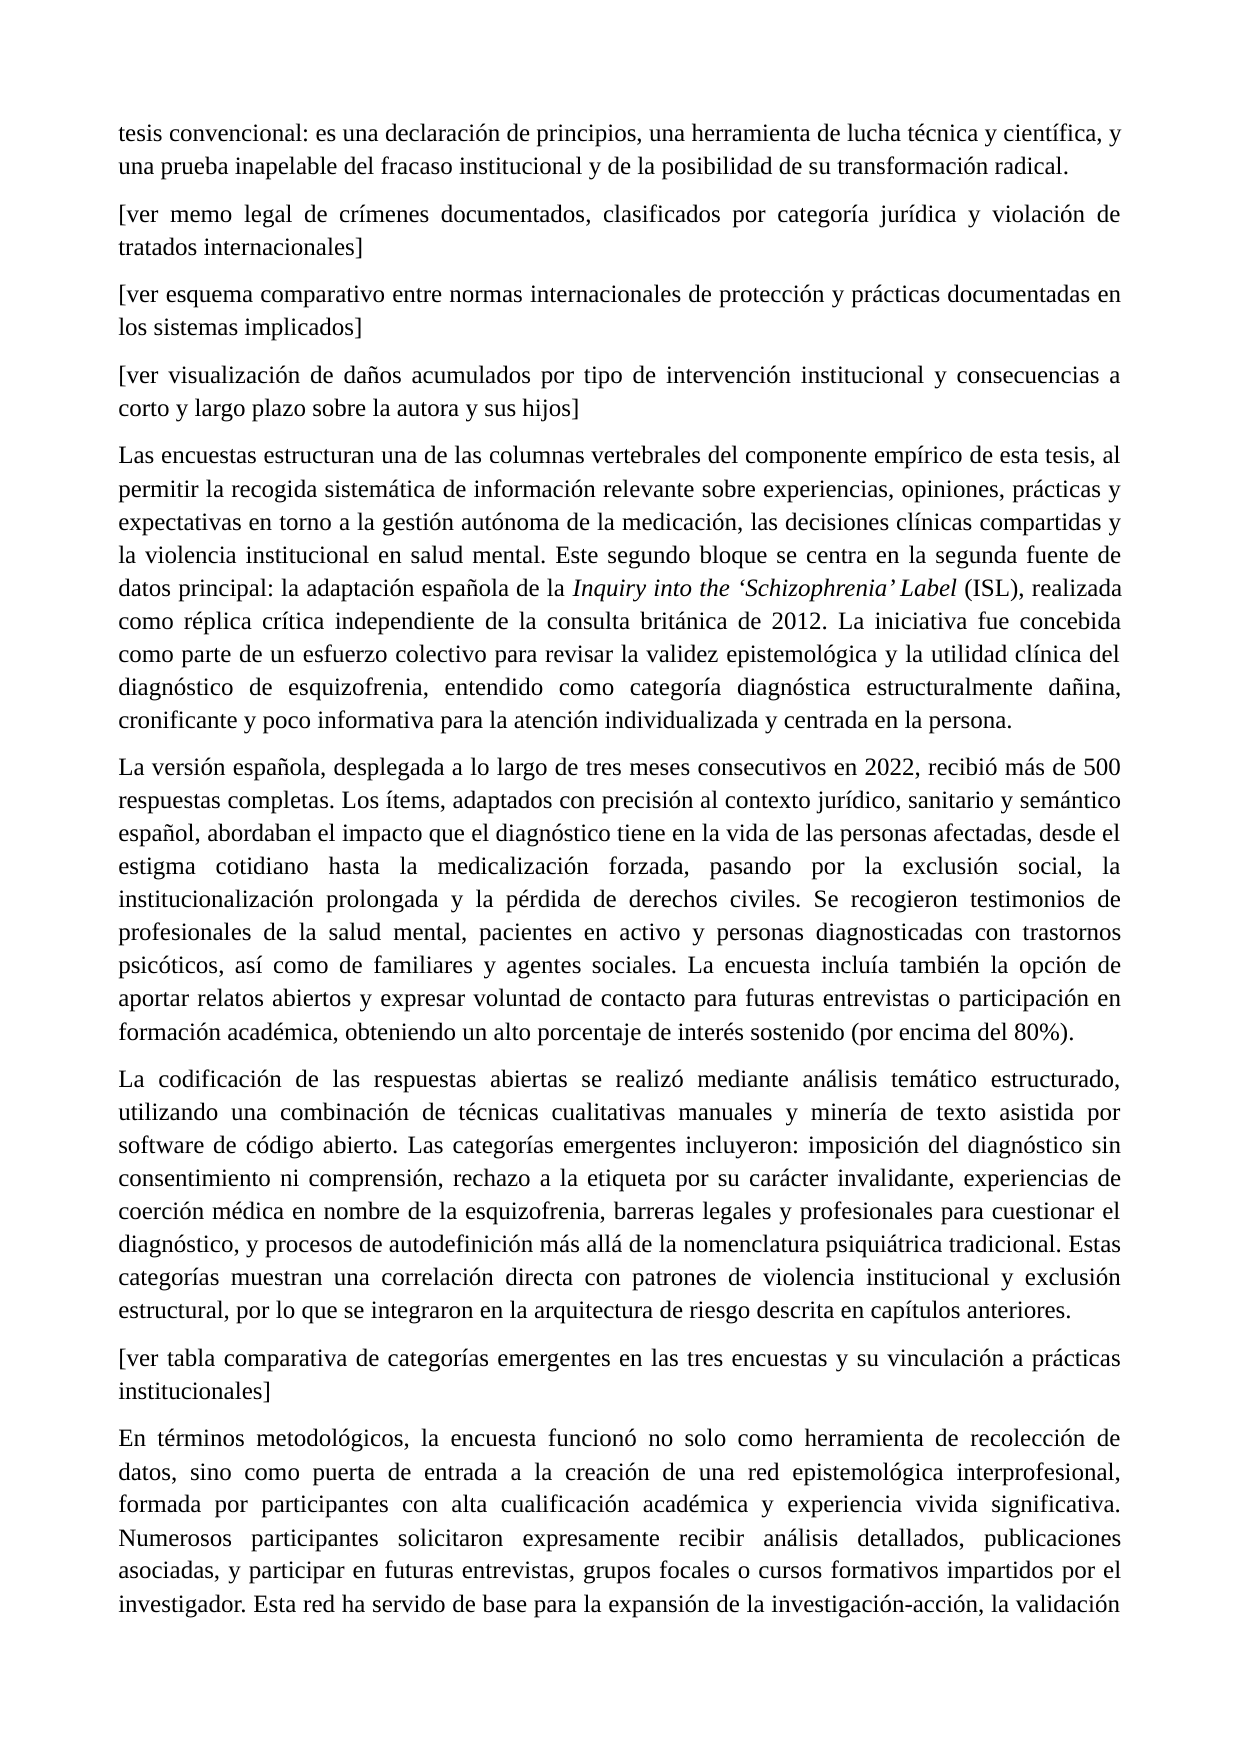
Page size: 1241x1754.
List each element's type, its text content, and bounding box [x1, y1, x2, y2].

text [ver tabla comparativa de categorías emergentes en las tres encuestas y su vinculación a prácticas institucionales] [118, 1343, 1122, 1405]
text En términos metodológicos, la encuesta funcionó no solo como herramienta de recolección de datos, sino como puerta de entrada a la creación de una red epistemológica interprofesional, formada por participantes con alta cualificación académica y experiencia vivida significativa. Numerosos participantes solicitaron expresamente recibir análisis detallados, publicaciones asociadas, y participar en futuras entrevistas, grupos focales o cursos formativos impartidos por el investigador. Esta red ha servido de base para la expansión de la investigación-acción, la validación [118, 1423, 1122, 1617]
text tesis convencional: es una declaración de principios, una herramienta de lucha técnica y científica, y una prueba inapelable del fracaso institucional y de la posibilidad de su transformación radical. [118, 118, 1122, 180]
text La versión española, desplegada a lo largo de tres meses consecutivos en 2022, recibió más de 500 respuestas completas. Los ítems, adaptados con precisión al contexto jurídico, sanitario y semántico español, abordaban el impacto que el diagnóstico tiene en la vida de las personas afectadas, desde el estigma cotidiano hasta la medicalización forzada, pasando por la exclusión social, la institucionalización prolongada y la pérdida de derechos civiles. Se recogieron testimonios de profesionales de la salud mental, pacientes en activo y personas diagnosticadas con trastornos psicóticos, así como de familiares y agentes sociales. La encuesta incluía también la opción de aportar relatos abiertos y expresar voluntad de contacto para futuras entrevistas o participación en formación académica, obteniendo un alto porcentaje de interés sostenido (por encima del 80%). [118, 752, 1122, 1045]
text La codificación de las respuestas abiertas se realizó mediante análisis temático estructurado, utilizando una combinación de técnicas cualitativas manuales y minería de texto asistida por software de código abierto. Las categorías emergentes incluyeron: imposición del diagnóstico sin consentimiento ni comprensión, rechazo a la etiqueta por su carácter invalidante, experiencias de coerción médica en nombre de la esquizofrenia, barreras legales y profesionales para cuestionar el diagnóstico, y procesos de autodefinición más allá de la nomenclatura psiquiátrica tradicional. Estas categorías muestran una correlación directa con patrones de violencia institucional y exclusión estructural, por lo que se integraron en la arquitectura de riesgo descrita en capítulos anteriores. [118, 1064, 1122, 1324]
text [ver esquema comparativo entre normas internacionales de protección y prácticas documentadas en los sistemas implicados] [118, 279, 1122, 341]
text Las encuestas estructuran una de las columnas vertebrales del componente empírico de esta tesis, al permitir la recogida sistemática de información relevante sobre experiencias, opiniones, prácticas y expectativas en torno a la gestión autónoma de la medicación, las decisiones clínicas compartidas y la violencia institucional en salud mental. Este segundo bloque se centra en la segunda fuente de datos principal: la adaptación española de la Inquiry into the ‘Schizophrenia’ Label (ISL), realizada como réplica crítica independiente de la consulta británica de 2012. La iniciativa fue concebida como parte de un esfuerzo colectivo para revisar la validez epistemológica y la utilidad clínica del diagnóstico de esquizofrenia, entendido como categoría diagnóstica estructuralmente dañina, cronificante y poco informativa para la atención individualizada y centrada en la persona. [118, 441, 1122, 733]
text [ver visualización de daños acumulados por tipo de intervención institucional y consecuencias a corto y largo plazo sobre la autora y sus hijos] [118, 360, 1122, 422]
text [ver memo legal de crímenes documentados, clasificados por categoría jurídica y violación de tratados internacionales] [118, 199, 1122, 261]
